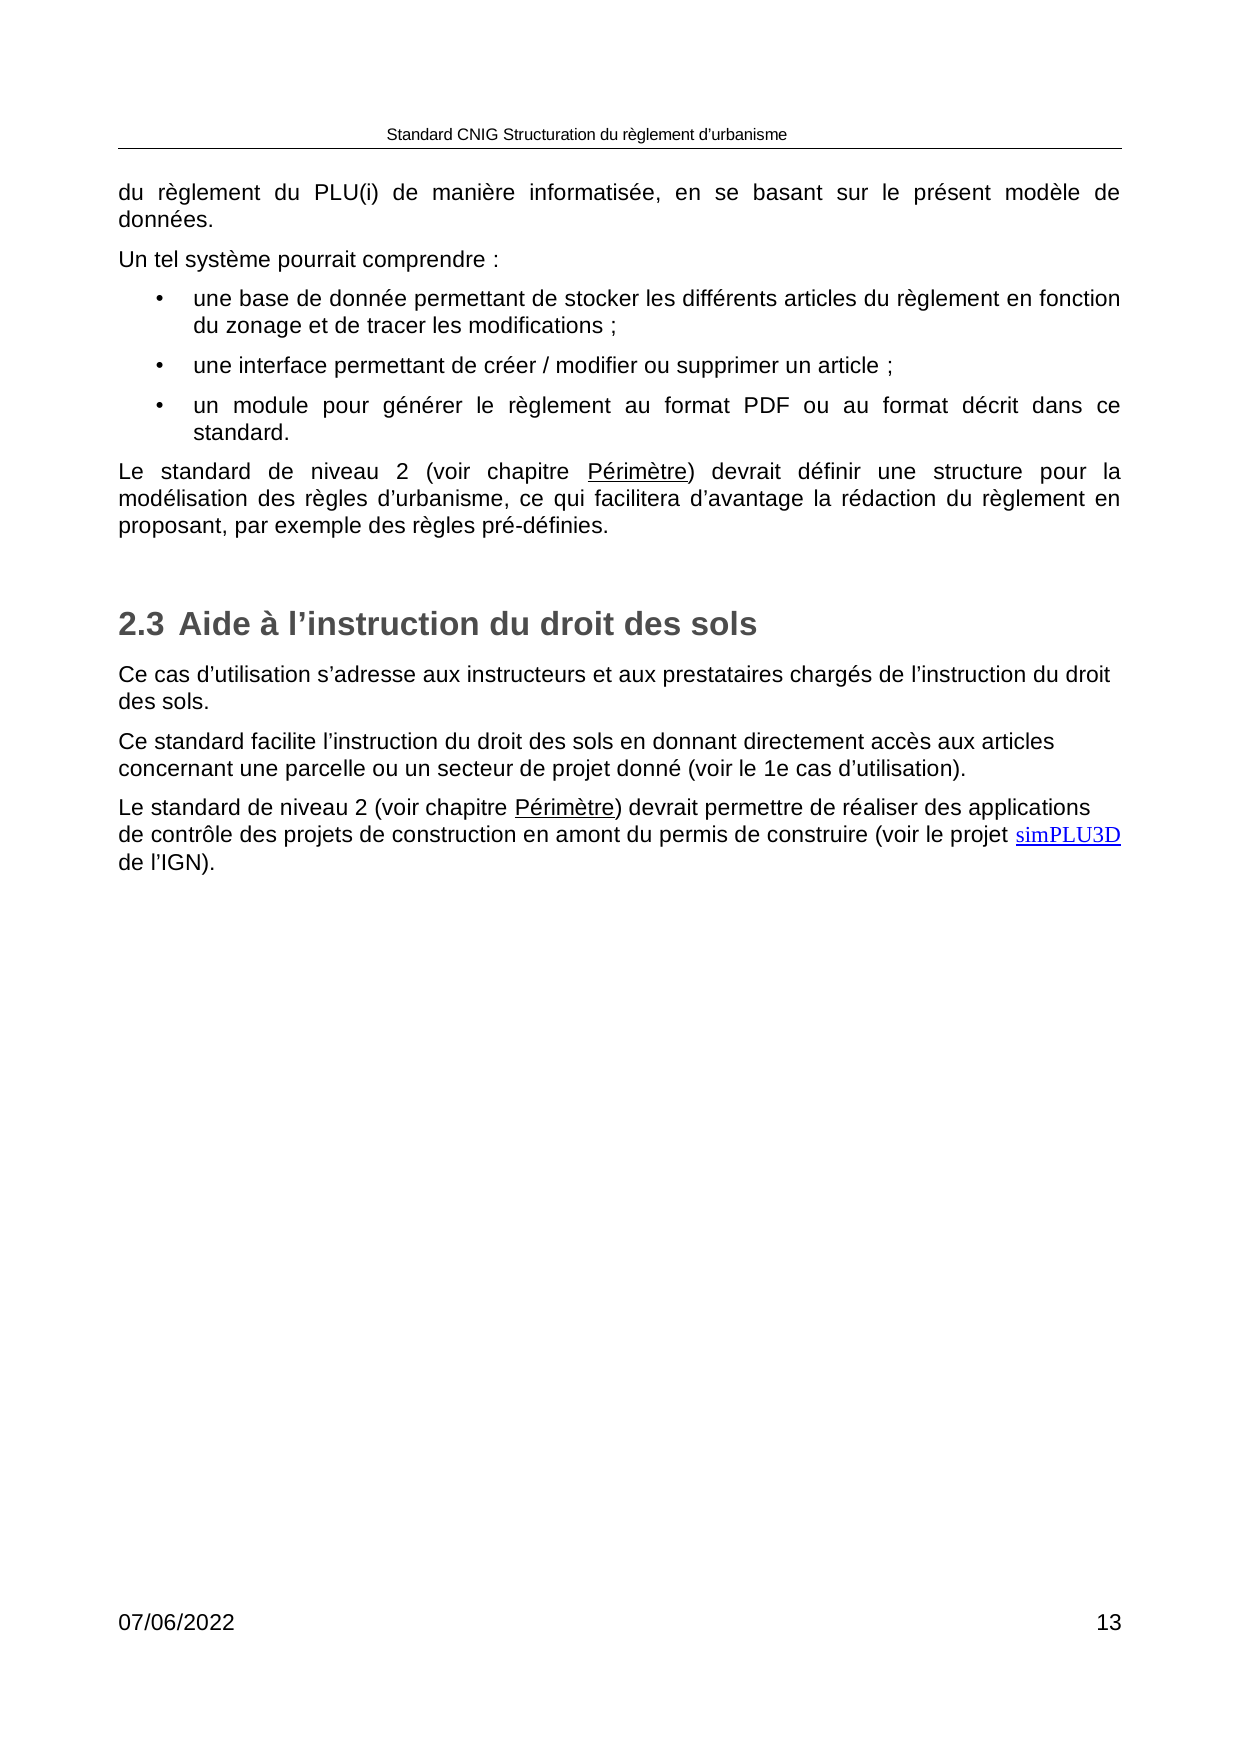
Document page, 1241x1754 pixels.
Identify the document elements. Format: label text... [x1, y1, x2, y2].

text Le standard de niveau 2 (voir chapitre Périmètre) devrait définir une structure pour la modélisation des règles d’urbanisme, ce qui facilitera d’avantage la rédaction du règlement en proposant, par exemple des règles pré-définies. [118, 458, 1122, 539]
text Un tel système pourrait comprendre : [118, 245, 1122, 272]
list une base de donnée permettant de stocker les différents articles du règlement en fonction du zonage et de tracer les modifications ; [156, 285, 1122, 339]
list une interface permettant de créer / modifier ou supprimer un article ; [156, 351, 1122, 378]
subtitle Aide à l’instruction du droit des sols [118, 603, 1122, 642]
text Ce standard facilite l’instruction du droit des sols en donnant directement accès aux articles concernant une parcelle ou un secteur de projet donné (voir le 1e cas d’utilisation). [118, 727, 1122, 781]
text Le standard de niveau 2 (voir chapitre Périmètre) devrait permettre de réaliser des applications de contrôle des projets de construction en amont du permis de construire (voir le projet simPLU3D de l’IGN). [118, 794, 1122, 875]
list un module pour générer le règlement au format PDF ou au format décrit dans ce standard. [156, 391, 1122, 445]
text Ce cas d’utilisation s’adresse aux instructeurs et aux prestataires chargés de l’instruction du droit des sols. [118, 660, 1122, 714]
text du règlement du PLU(i) de manière informatisée, en se basant sur le présent modèle de données. [118, 178, 1122, 233]
